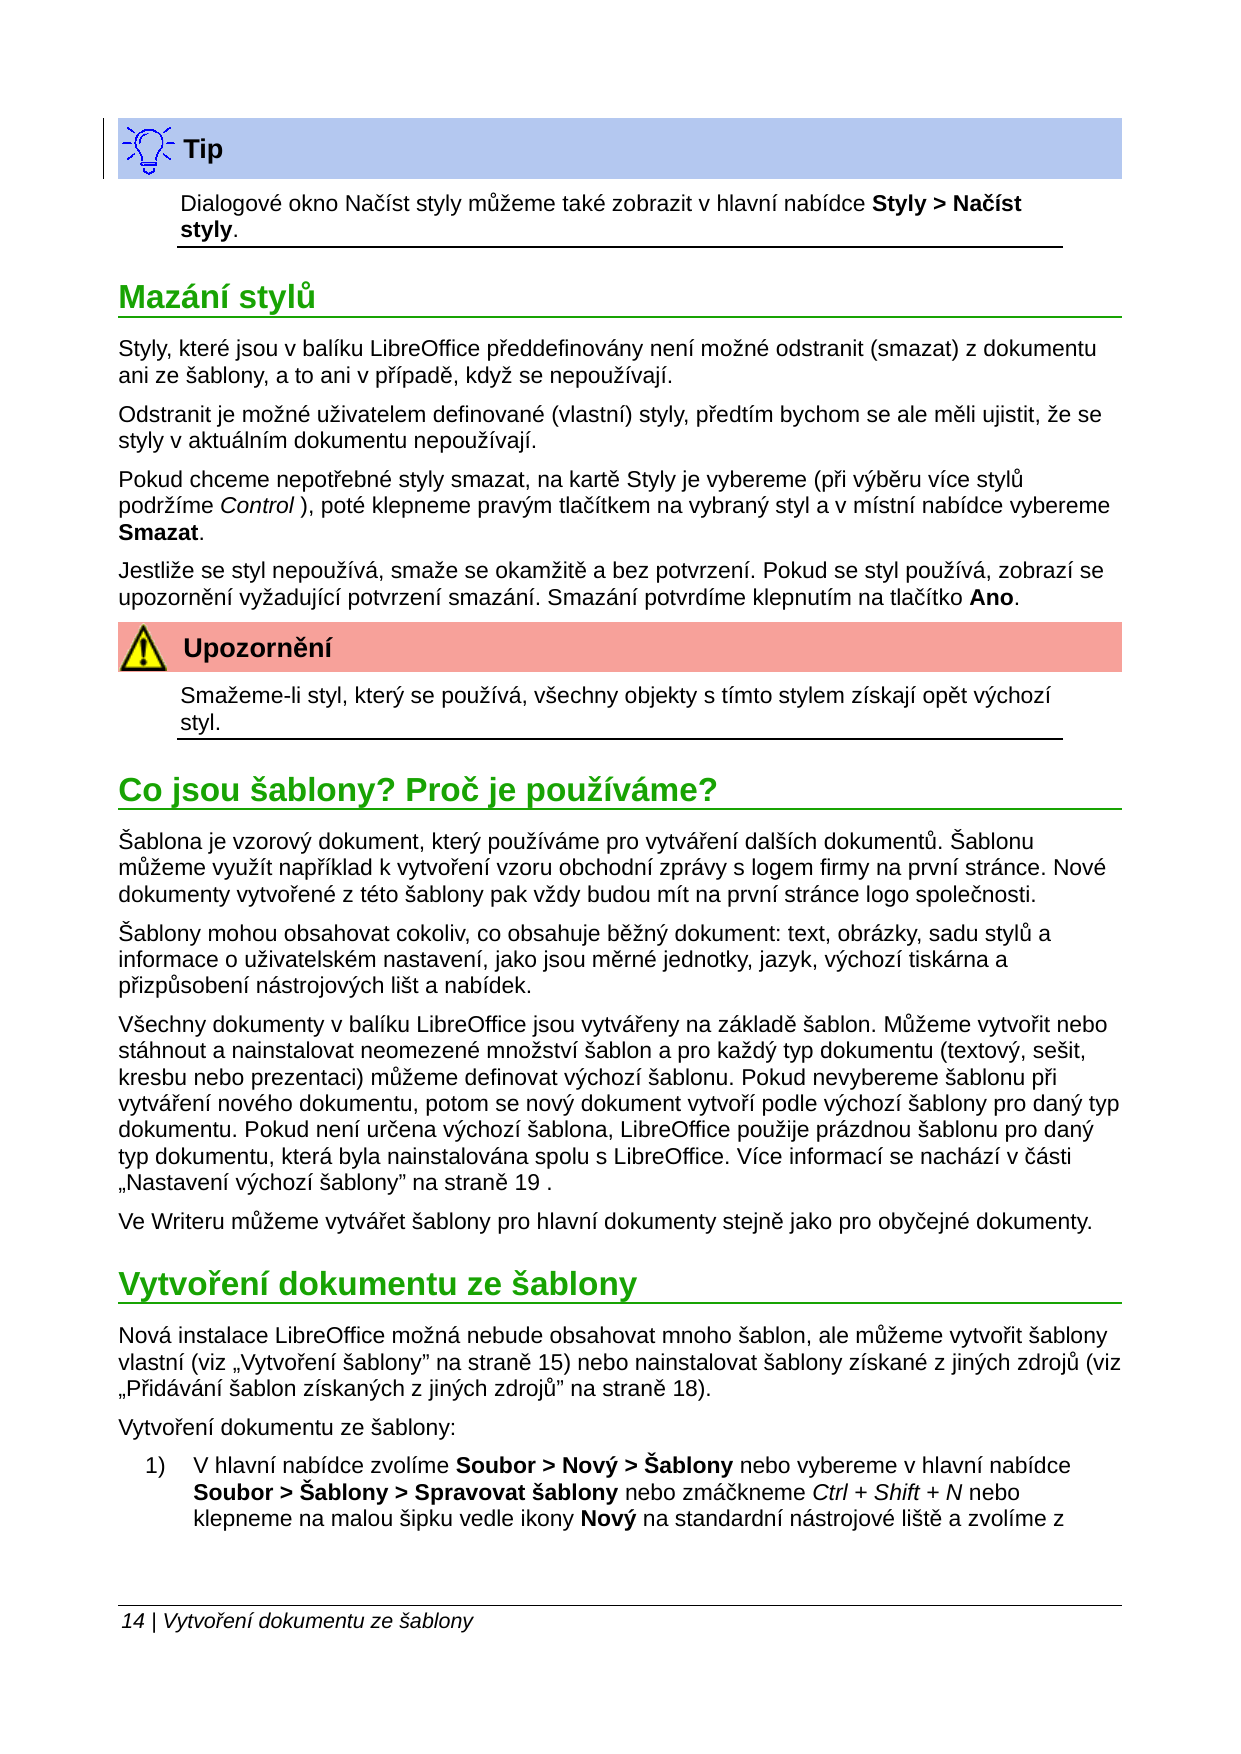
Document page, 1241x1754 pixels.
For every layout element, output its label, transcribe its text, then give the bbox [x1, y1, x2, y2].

text Všechny dokumenty v balíku LibreOffice jsou vytvářeny na základě šablon. Můžeme vytvořit nebo stáhnout a nainstalovat neomezené množství šablon a pro každý typ dokumentu (textový, sešit, kresbu nebo prezentaci) můžeme definovat výchozí šablonu. Pokud nevybereme šablonu při vytváření nového dokumentu, potom se nový dokument vytvoří podle výchozí šablony pro daný typ dokumentu. Pokud není určena výchozí šablona, LibreOffice použije prázdnou šablonu pro daný typ dokumentu, která byla nainstalována spolu s LibreOffice. Více informací se nachází v části „astavení výchozí šablony” na straně 18 . [118, 1011, 1122, 1196]
text Nová instalace LibreOffice možná nebude obsahovat mnoho šablon, ale můžeme vytvořit šablony vlastní (viz „Vytvoření šablony” na straně 15) nebo nainstalovat šablony získané z jiných zdrojů (viz „Přidání šablon získaných z jiných zdrojů” na straně 17). [118, 1322, 1122, 1401]
text Smažeme-li styl, který se používá, všechny objekty s tímto stylem získají opět výchozí styl. [177, 679, 1063, 738]
text Dialogové okno Načíst styly můžeme také zobrazit v hlavní nabídce Styly > Načíst styly. [177, 187, 1063, 246]
subtitle Tip [118, 118, 1122, 179]
text Vytvoření dokumentu ze šablony: [118, 1414, 1122, 1440]
text Ve Writeru můžeme vytvářet šablony pro hlavní dokumenty stejně jako pro obyčejné dokumenty. [118, 1208, 1122, 1234]
text Šablony mohou obsahovat cokoliv, co obsahuje běžný dokument: text, obrázky, sadu stylů a informace o uživatelském nastavení, jako jsou měrné jednotky, jazyk, výchozí tiskárna a přizpůsobení nástrojových lišt a nabídek. [118, 919, 1122, 998]
subtitle Co jsou šablony? Proč je používáme? [118, 770, 1122, 808]
picture [119, 119, 179, 179]
text Jestliže se styl nepoužívá, smaže se okamžitě a bez potvrzení. Pokud se styl používá, zobrazí se upozornění vyžadující potvrzení smazání. Smazání potvrdíme klepnutím na tlačítko Ano. [118, 557, 1122, 610]
list V hlavní nabídce zvolíme Soubor > Nový > Šablony nebo vybereme v hlavní nabídce Soubor > Šablony > Spravovat šablony nebo zmáčkneme Ctrl + Shift + N nebo klepneme na malou šipku vedle ikony Nový na standardní nástrojové liště a zvolíme z [165, 1452, 1122, 1532]
text Odstranit je možné uživatelem definované (vlastní) styly, předtím bychom se ale měli ujistit, že se styly v aktuálním dokumentu nepoužívají. [118, 401, 1122, 453]
subtitle Vytvoření dokumentu ze šablony [118, 1264, 1122, 1302]
subtitle Mazání stylů [118, 277, 1122, 316]
text Styly, které jsou v balíku LibreOffice předdefinovány není možné odstranit (smazat) z dokumentu ani ze šablony, a to ani v případě, když se nepoužívají. [118, 335, 1122, 388]
picture [119, 623, 167, 671]
text Šablona je vzorový dokument, který používáme pro vytváření dalších dokumentů. Šablonu můžeme využít například k vytvoření vzoru obchodní zprávy s logem firmy na první stránce. Nové dokumenty vytvořené z této šablony pak vždy budou mít na první stránce logo společnosti. [118, 828, 1122, 907]
text Pokud chceme nepotřebné styly smazat, na kartě Styly je vybereme (při výběru více stylů podržíme Control ), poté klepneme pravým tlačítkem na vybraný styl a v místní nabídce vybereme Smazat. [118, 466, 1122, 545]
subtitle Upozornění [118, 622, 1122, 672]
